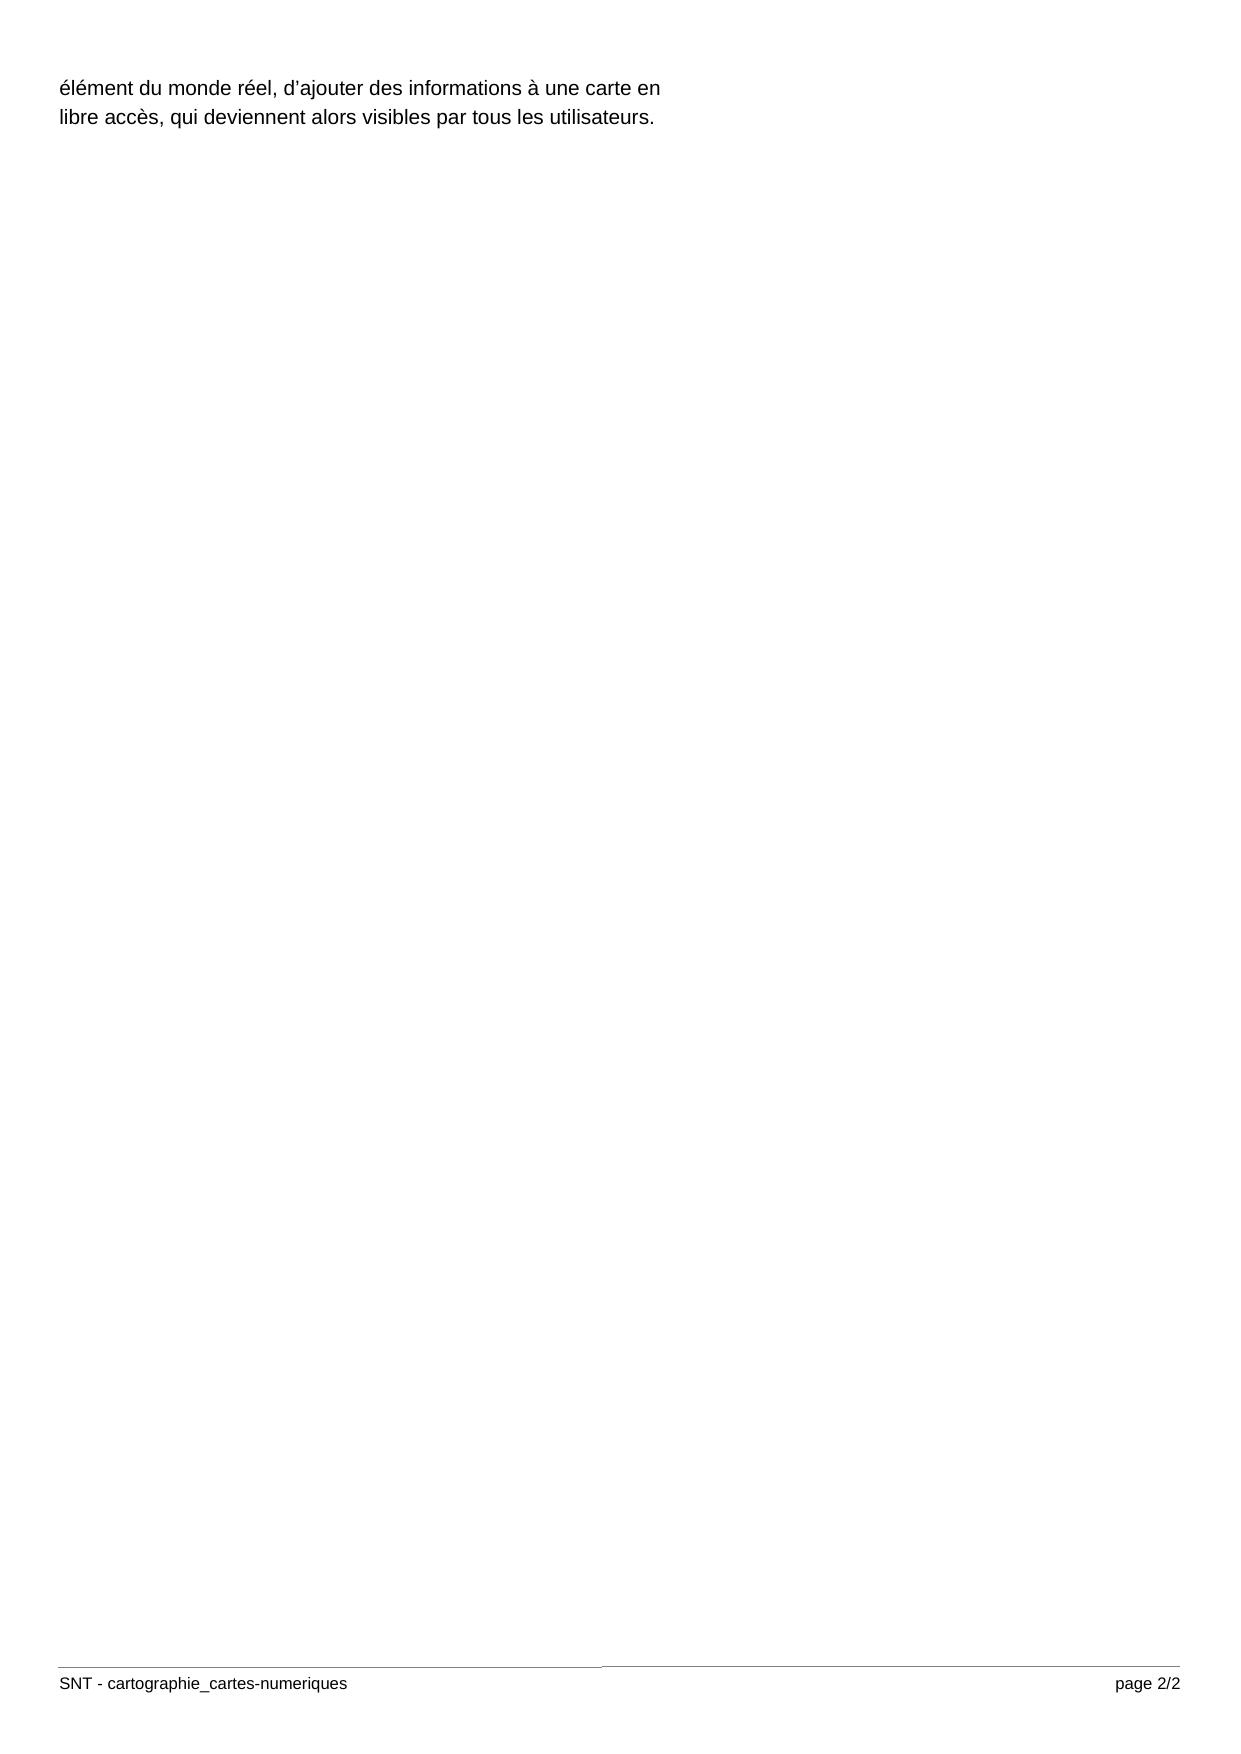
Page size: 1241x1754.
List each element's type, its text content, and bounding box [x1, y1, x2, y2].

text élément du monde réel, d’ajouter des informations à une carte en libre accès, qui deviennent alors visibles par tous les utilisateurs. [59, 76, 661, 129]
